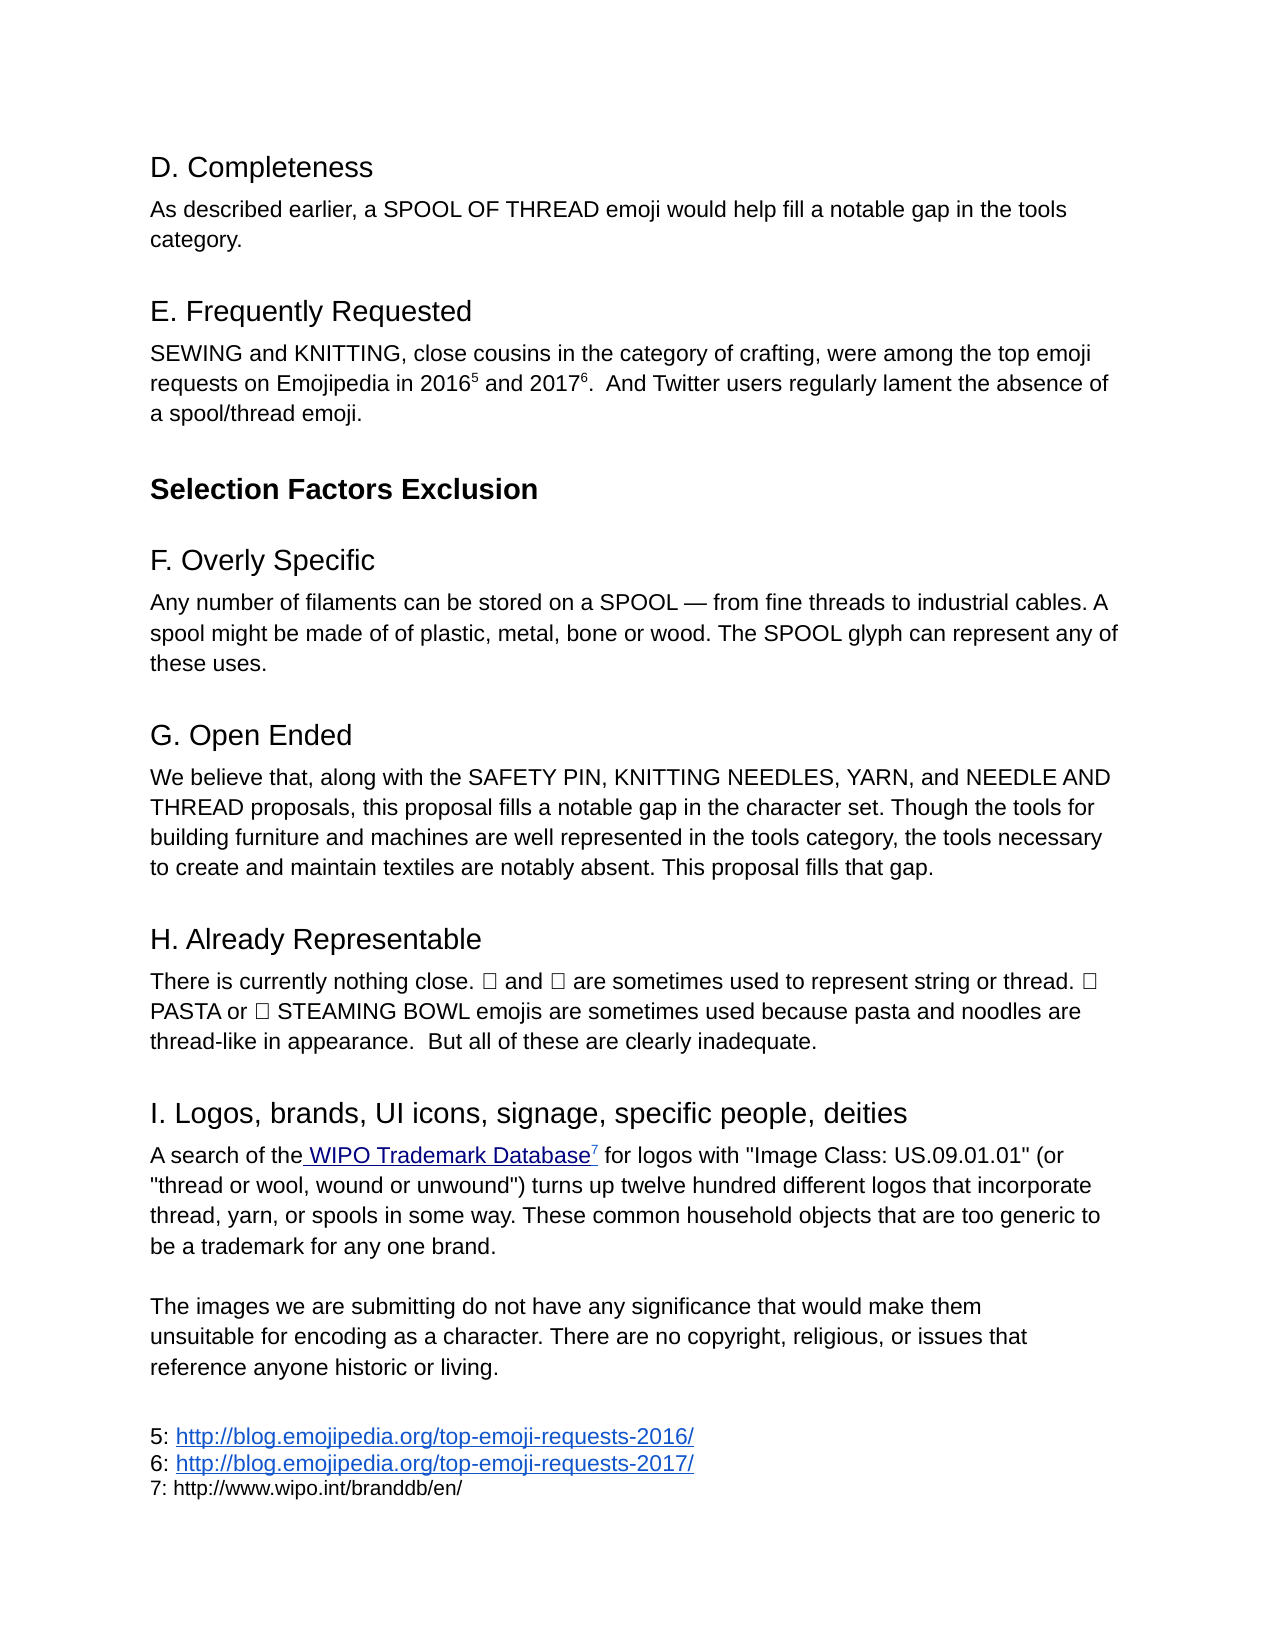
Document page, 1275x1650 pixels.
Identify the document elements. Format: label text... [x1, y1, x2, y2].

subtitle E. Frequently Requested [150, 294, 1125, 327]
text http://www.wipo.int/branddb/en/ [150, 1476, 1125, 1500]
text A search of the WIPO Trademark Database for logos with "Image Class: US.09.01.01" (or "thread or wool, wound or unwound") turns up twelve hundred different logos that incorporate thread, yarn, or spools in some way. These common household objects that are too generic to be a trademark for any one brand. [150, 1142, 1125, 1259]
subtitle Selection Factors Exclusion [150, 472, 1125, 506]
text SEWING and KNITTING, close cousins in the category of crafting, were among the top emoji requests on Emojipedia in 2016 and 2017. And Twitter users regularly lament the absence of a spool/thread emoji. [150, 340, 1125, 427]
subtitle H. Already Representable [150, 922, 1125, 955]
subtitle F. Overly Specific [150, 543, 1125, 577]
text There is currently nothing close. ➰ and ➿ are sometimes used to represent string or thread. 🍝 PASTA or 🍜 STEAMING BOWL emojis are sometimes used because pasta and noodles are thread-like in appearance. But all of these are clearly inadequate. [150, 968, 1125, 1055]
text As described earlier, a SPOOL OF THREAD emoji would help fill a notable gap in the tools category. [150, 196, 1125, 253]
text The images we are submitting do not have any significance that would make them [150, 1293, 1125, 1319]
subtitle I. Logos, brands, UI icons, signage, specific people, deities [150, 1096, 1125, 1129]
subtitle D. Completeness [150, 150, 1125, 183]
text We believe that, along with the SAFETY PIN, KNITTING NEEDLES, YARN, and NEEDLE AND THREAD proposals, this proposal fills a notable gap in the character set. Though the tools for building furniture and machines are well represented in the tools category, the tools necessary to create and maintain textiles are notably absent. This proposal fills that gap. [150, 763, 1125, 881]
text http://blog.emojipedia.org/top-emoji-requests-2016/ [150, 1423, 1125, 1450]
subtitle G. Open Ended [150, 717, 1125, 751]
text unsuitable for encoding as a character. There are no copyright, religious, or issues that [150, 1323, 1125, 1350]
text Any number of filaments can be stored on a SPOOL — from fine threads to industrial cables. A spool might be made of of plastic, metal, bone or wood. The SPOOL glyph can represent any of these uses. [150, 589, 1125, 676]
text reference anyone historic or living. [150, 1353, 1125, 1380]
text http://blog.emojipedia.org/top-emoji-requests-2017/ [150, 1450, 1125, 1476]
